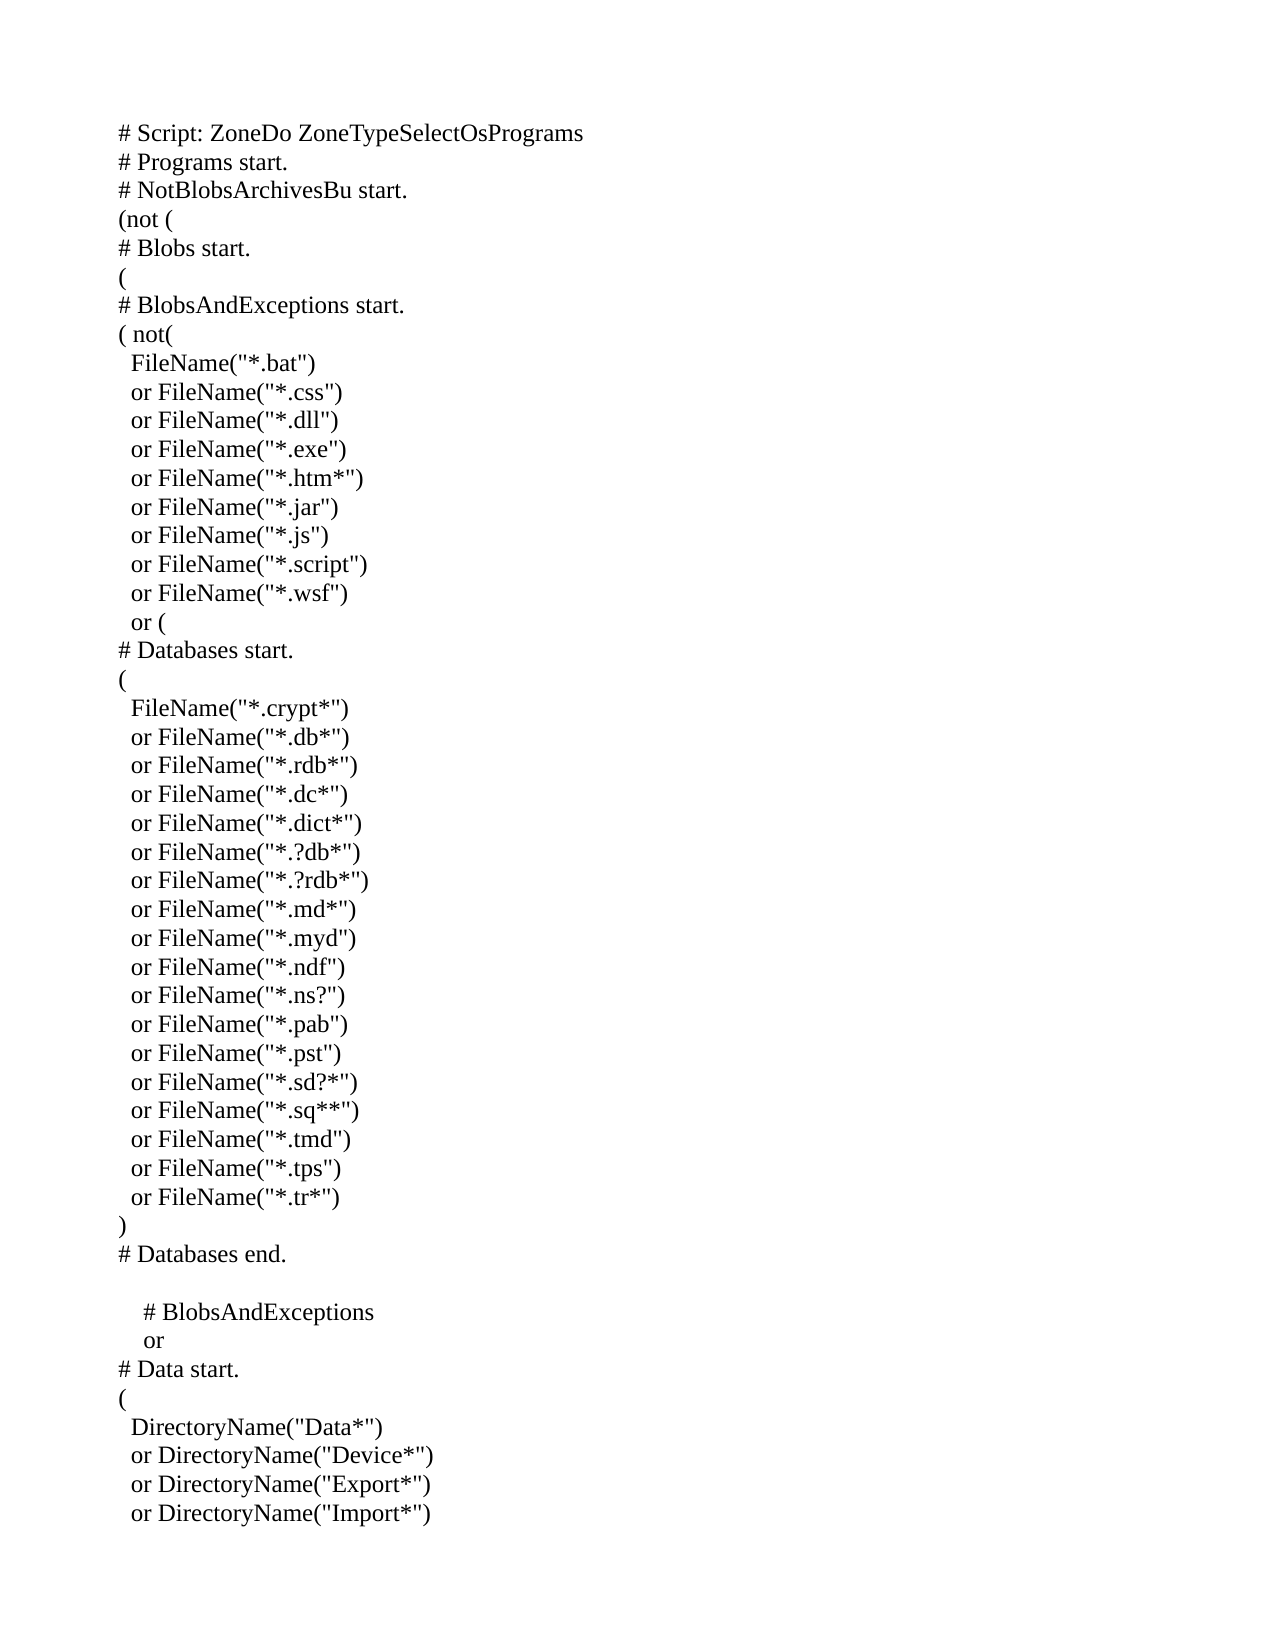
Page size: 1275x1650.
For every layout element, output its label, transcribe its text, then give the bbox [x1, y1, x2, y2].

text # Databases start. [118, 636, 1157, 664]
text or FileName("*.jar") [118, 492, 1157, 521]
text or FileName("*.pst") [118, 1038, 1157, 1067]
text or DirectoryName("Export*") [118, 1469, 1157, 1498]
text # Databases end. [118, 1239, 1157, 1268]
text or FileName("*.dc*") [118, 779, 1157, 808]
text or FileName("*.pab") [118, 1009, 1157, 1038]
text or FileName("*.sd?*") [118, 1067, 1157, 1096]
text or FileName("*.dll") [118, 406, 1157, 434]
text or FileName("*.dict*") [118, 808, 1157, 837]
text FileName("*.crypt*") [118, 693, 1157, 722]
text or FileName("*.ndf") [118, 952, 1157, 981]
text DirectoryName("Data*") [118, 1412, 1157, 1441]
text or FileName("*.rdb*") [118, 751, 1157, 779]
text or FileName("*.js") [118, 521, 1157, 549]
text (not ( [118, 204, 1157, 233]
text ( not( [118, 319, 1157, 348]
text or FileName("*.md*") [118, 894, 1157, 923]
text ( [118, 664, 1157, 693]
text or DirectoryName("Device*") [118, 1441, 1157, 1469]
text or FileName("*.ns?") [118, 981, 1157, 1009]
text # Script: ZoneDo ZoneTypeSelectOsPrograms [118, 118, 1157, 147]
text or FileName("*.script") [118, 549, 1157, 578]
text or FileName("*.css") [118, 377, 1157, 406]
text ( [118, 1383, 1157, 1412]
text or FileName("*.db*") [118, 722, 1157, 751]
text or FileName("*.sq**") [118, 1096, 1157, 1124]
text # BlobsAndExceptions [118, 1297, 1157, 1326]
text or DirectoryName("Import*") [118, 1498, 1157, 1527]
text or [118, 1326, 1157, 1354]
text or FileName("*.htm*") [118, 463, 1157, 492]
text # NotBlobsArchivesBu start. [118, 176, 1157, 204]
text or FileName("*.tr*") [118, 1182, 1157, 1211]
text or FileName("*.tmd") [118, 1124, 1157, 1153]
text # Blobs start. [118, 233, 1157, 262]
text or FileName("*.exe") [118, 434, 1157, 463]
text # Programs start. [118, 147, 1157, 176]
text # Data start. [118, 1354, 1157, 1383]
text or FileName("*.?db*") [118, 837, 1157, 866]
text or FileName("*.?rdb*") [118, 866, 1157, 894]
text ) [118, 1211, 1157, 1239]
text or FileName("*.tps") [118, 1153, 1157, 1182]
text # BlobsAndExceptions start. [118, 291, 1157, 319]
text FileName("*.bat") [118, 348, 1157, 377]
text or ( [118, 607, 1157, 636]
text or FileName("*.wsf") [118, 578, 1157, 607]
text ( [118, 262, 1157, 291]
text or FileName("*.myd") [118, 923, 1157, 952]
